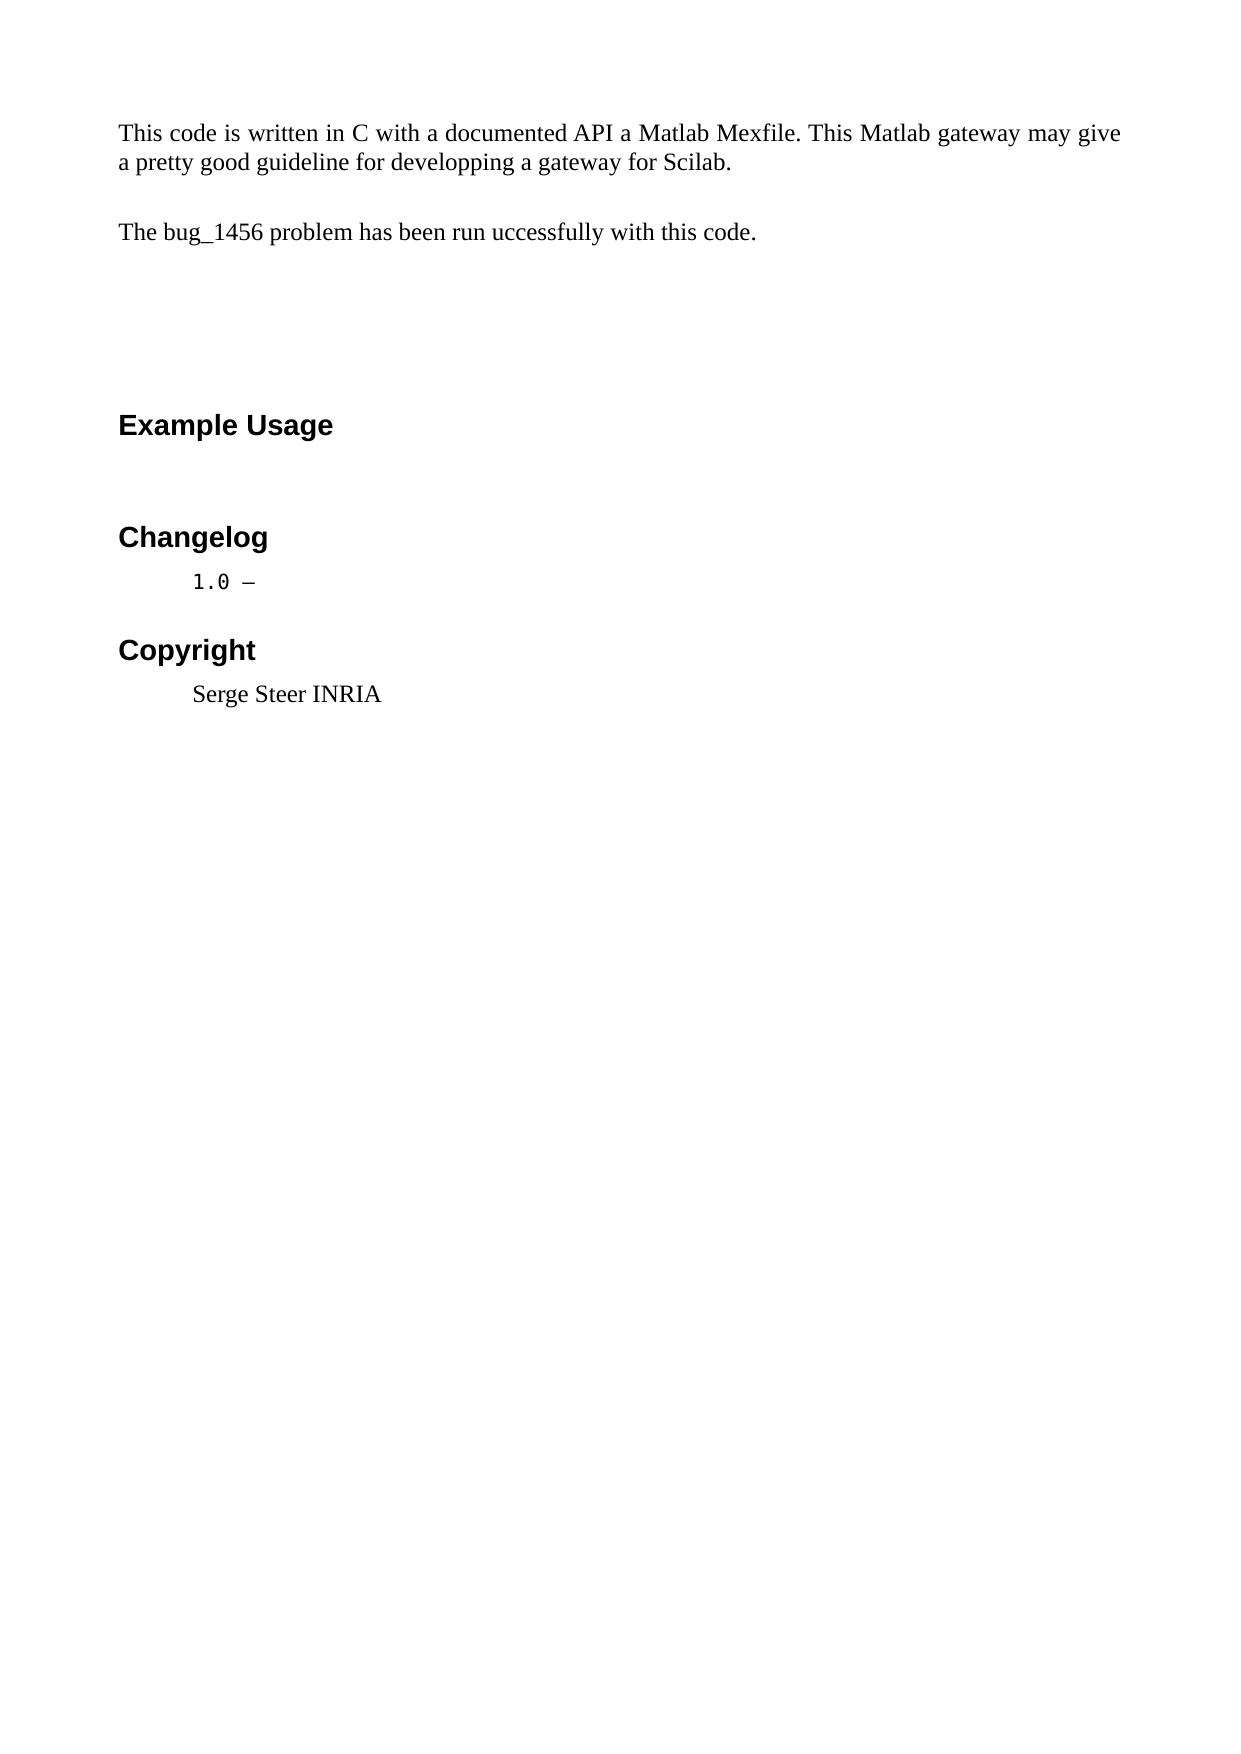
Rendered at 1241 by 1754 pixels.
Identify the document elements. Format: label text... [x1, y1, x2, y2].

subtitle Copyright [118, 633, 1122, 666]
text This code is written in C with a documented API a Matlab Mexfile. This Matlab gateway may give a pretty good guideline for developping a gateway for Scilab. [118, 118, 1122, 176]
subtitle Changelog [118, 520, 1122, 554]
text 1.0 – [118, 566, 1122, 595]
text The bug_1456 problem has been run uccessfully with this code. [118, 217, 1122, 246]
subtitle Example Usage [118, 408, 1122, 441]
text Serge Steer INRIA [118, 679, 1122, 707]
